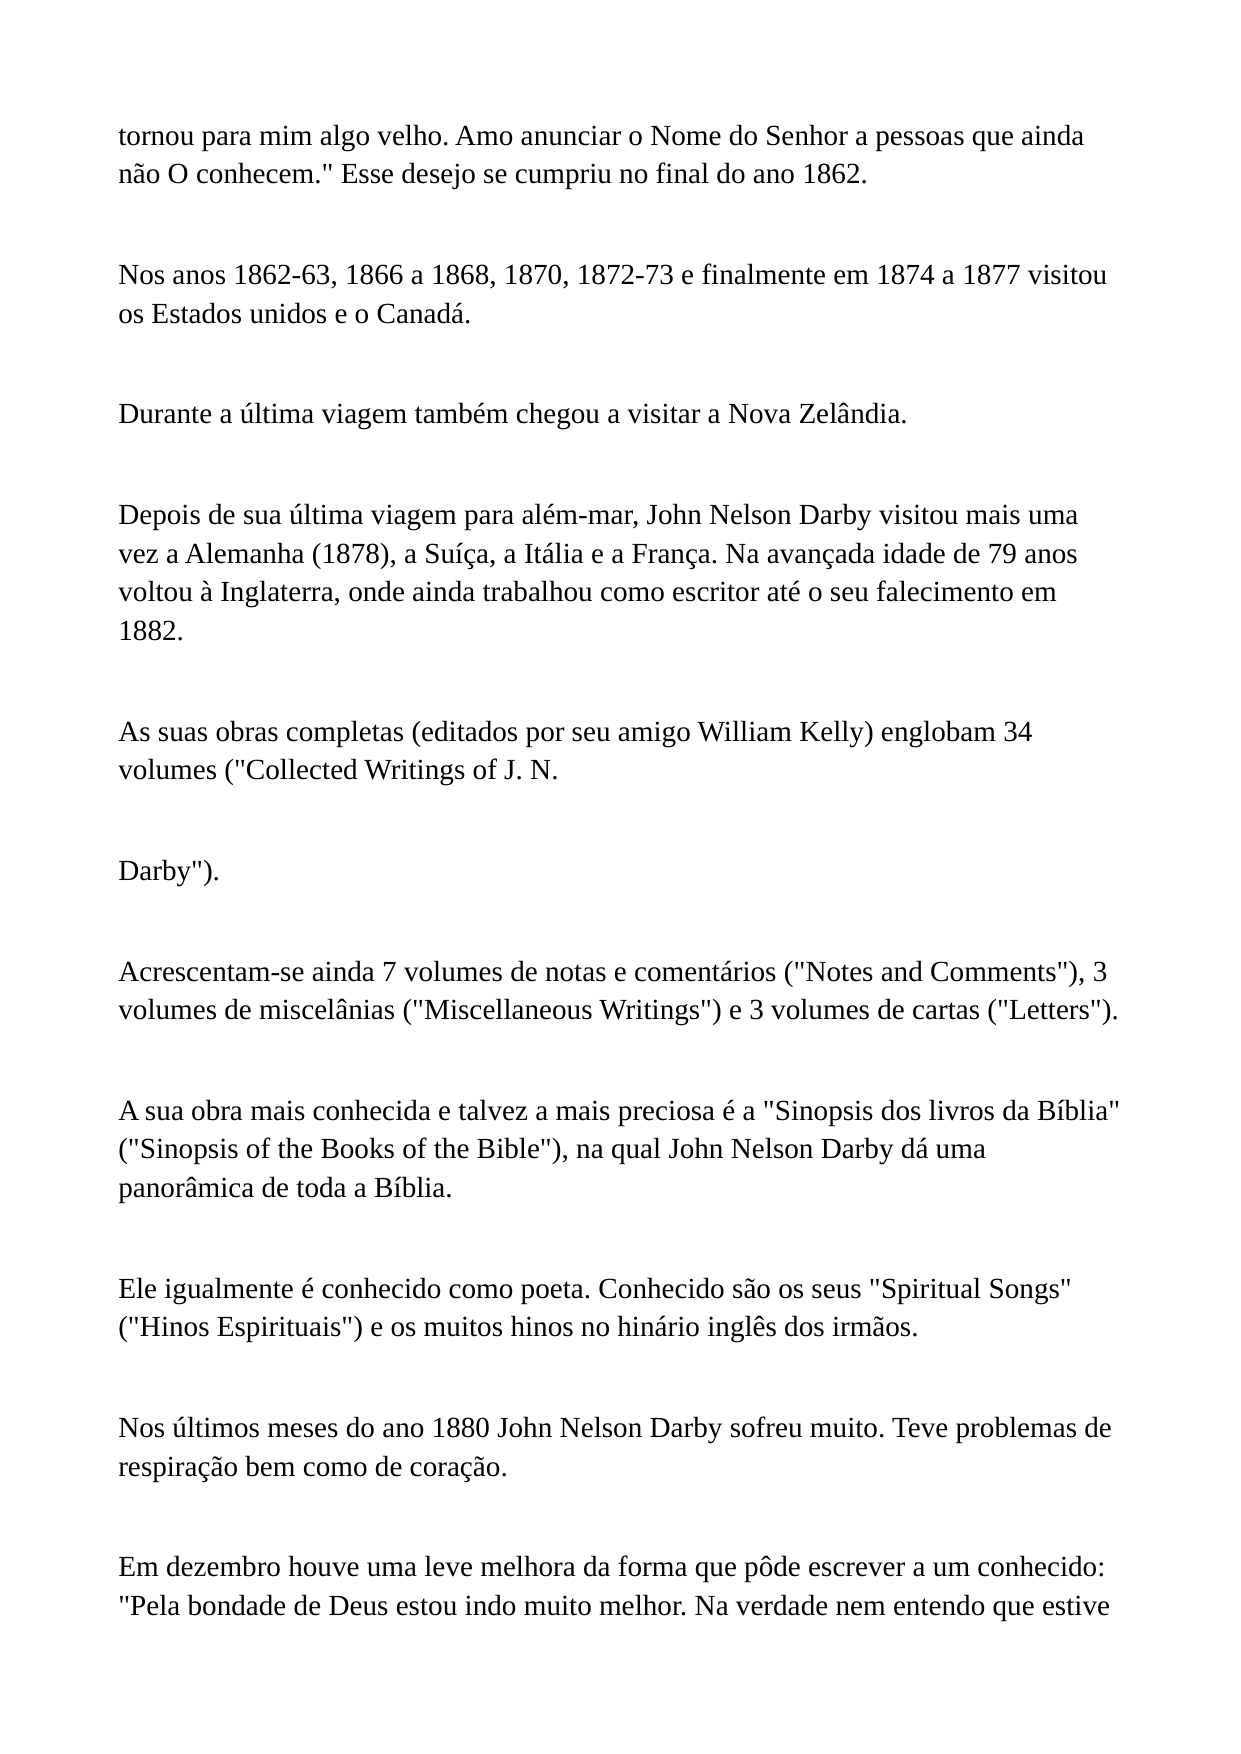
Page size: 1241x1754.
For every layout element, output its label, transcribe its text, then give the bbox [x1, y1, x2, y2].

text Depois de sua última viagem para além-mar, John Nelson Darby visitou mais uma vez a Alemanha (1878), a Suíça, a Itália e a França. Na avançada idade de 79 anos voltou à Inglaterra, onde ainda trabalhou como escritor até o seu falecimento em 1882. [118, 497, 1122, 647]
text A sua obra mais conhecida e talvez a mais preciosa é a "Sinopsis dos livros da Bíblia" ("Sinopsis of the Books of the Bible"), na qual John Nelson Darby dá uma panorâmica de toda a Bíblia. [118, 1093, 1122, 1204]
text Ele igualmente é conhecido como poeta. Conhecido são os seus "Spiritual Songs" ("Hinos Espirituais") e os muitos hinos no hinário inglês dos irmãos. [118, 1271, 1122, 1343]
text Darby"). [118, 853, 1122, 887]
text tornou para mim algo velho. Amo anunciar o Nome do Senhor a pessoas que ainda não O conhecem." Esse desejo se cumpriu no final do ano 1862. [118, 118, 1122, 190]
text Acrescentam-se ainda 7 volumes de notas e comentários ("Notes and Comments"), 3 volumes de miscelânias ("Miscellaneous Writings") e 3 volumes de cartas ("Letters"). [118, 954, 1122, 1026]
text Durante a última viagem também chegou a visitar a Nova Zelândia. [118, 397, 1122, 430]
text As suas obras completas (editados por seu amigo William Kelly) englobam 34 volumes ("Collected Writings of J. N. [118, 714, 1122, 786]
text Em dezembro houve uma leve melhora da forma que pôde escrever a um conhecido: "Pela bondade de Deus estou indo muito melhor. Na verdade nem entendo que estive [118, 1549, 1122, 1621]
text Nos últimos meses do ano 1880 John Nelson Darby sofreu muito. Teve problemas de respiração bem como de coração. [118, 1410, 1122, 1482]
text Nos anos 1862-63, 1866 a 1868, 1870, 1872-73 e finalmente em 1874 a 1877 visitou os Estados unidos e o Canadá. [118, 257, 1122, 329]
